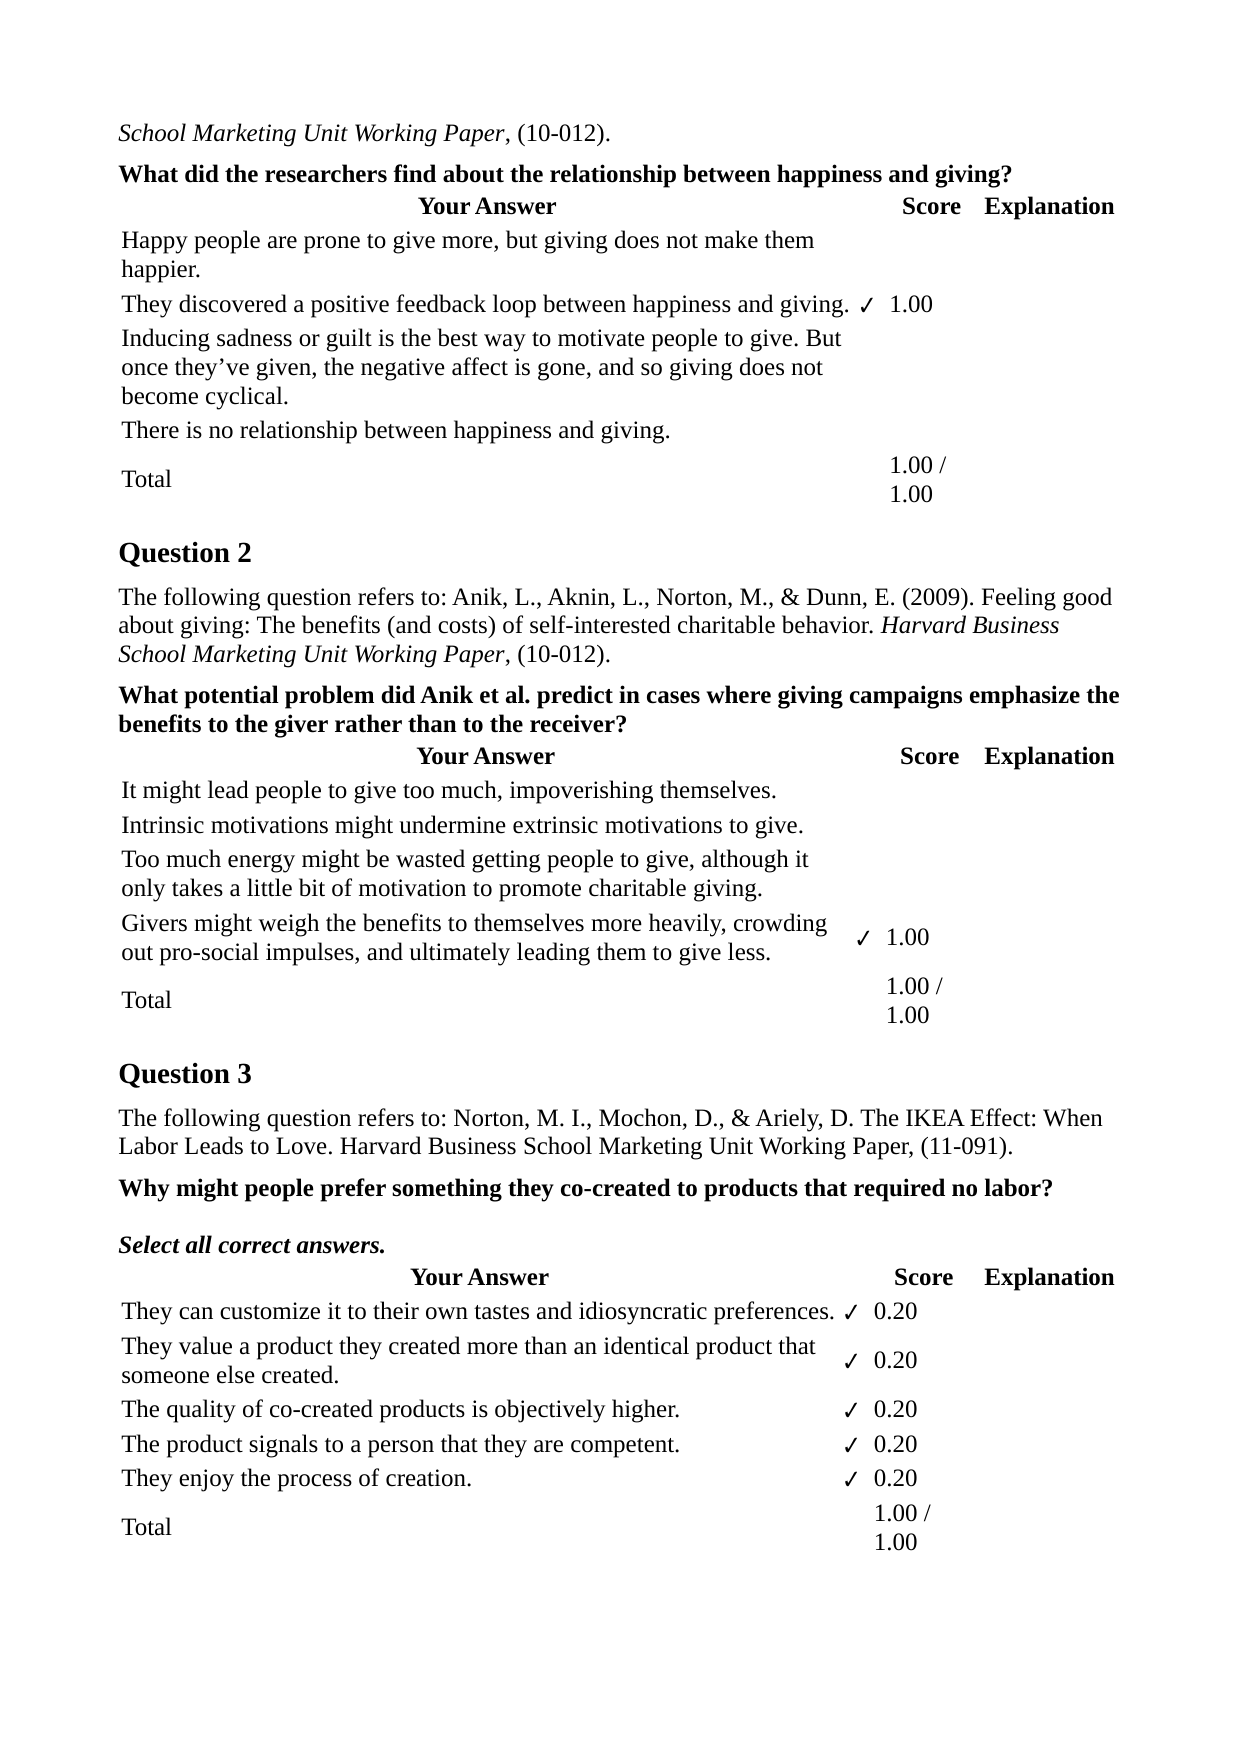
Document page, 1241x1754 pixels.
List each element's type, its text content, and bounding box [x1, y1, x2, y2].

text The following question refers to: Norton, M. I., Mochon, D., & Ariely, D. The IKEA Effect: When Labor Leads to Love. Harvard Business School Marketing Unit Working Paper, (11-091). [118, 1103, 1122, 1160]
table_cell [977, 773, 1122, 807]
table_cell [883, 807, 977, 842]
table_cell The product signals to a person that they are competent. [118, 1426, 841, 1461]
table_cell [977, 1426, 1122, 1461]
table_cell ✔ [856, 286, 886, 321]
table_cell [977, 447, 1122, 511]
table_cell 1.00 [886, 286, 977, 321]
text School Marketing Unit Working Paper, (10-012). [118, 118, 1122, 147]
table_cell Intrinsic motivations might undermine extrinsic motivations to give. [118, 807, 853, 842]
table_cell [977, 1461, 1122, 1495]
table_cell ✔ [841, 1426, 871, 1461]
subtitle Question 3 [118, 1057, 1122, 1090]
table_cell [856, 413, 886, 447]
table_cell [853, 807, 883, 842]
text What potential problem did Anik et al. predict in cases where giving campaigns emphasize the benefits to the giver rather than to the receiver? [118, 680, 1122, 738]
table_header [853, 738, 883, 772]
text The following question refers to: Anik, L., Aknin, L., Norton, M., & Dunn, E. (2009). Feeling good about giving: The benefits (and costs) of self-interested charitable behavior. Harvard Business School Marketing Unit Working Paper, (10-012). [118, 582, 1122, 668]
table_cell Total [118, 447, 856, 511]
table_header [856, 188, 886, 223]
table_cell [977, 321, 1122, 413]
table_cell [977, 286, 1122, 321]
table_cell [977, 1391, 1122, 1426]
table_cell 1.00 / 1.00 [886, 447, 977, 511]
table_cell [856, 223, 886, 286]
table_cell Happy people are prone to give more, but giving does not make them happier. [118, 223, 856, 286]
table_cell [977, 1495, 1122, 1558]
table_cell [853, 968, 883, 1032]
table_cell 0.20 [871, 1391, 977, 1426]
table_cell Total [118, 968, 853, 1032]
table_cell ✔ [841, 1391, 871, 1426]
table_cell [883, 773, 977, 807]
table_cell [977, 905, 1122, 968]
table_cell Total [118, 1495, 841, 1558]
table_header Explanation [977, 738, 1122, 772]
table_cell [853, 773, 883, 807]
table_cell Inducing sadness or guilt is the best way to motivate people to give. But once they’ve given, the negative affect is gone, and so giving does not become cyclical. [118, 321, 856, 413]
table_cell Givers might weigh the benefits to themselves more heavily, crowding out pro-social impulses, and ultimately leading them to give less. [118, 905, 853, 968]
table_cell [977, 413, 1122, 447]
table_cell [853, 842, 883, 905]
table_cell 0.20 [871, 1426, 977, 1461]
table_cell 0.20 [871, 1461, 977, 1495]
table_cell ✔ [841, 1294, 871, 1328]
table_header Explanation [977, 1259, 1122, 1293]
table_cell They enjoy the process of creation. [118, 1461, 841, 1495]
table_cell [977, 1294, 1122, 1328]
table_cell [883, 842, 977, 905]
text What did the researchers find about the relationship between happiness and giving? [118, 159, 1122, 188]
table_cell 0.20 [871, 1328, 977, 1391]
subtitle Question 2 [118, 536, 1122, 569]
table_header Score [883, 738, 977, 772]
table_cell [977, 807, 1122, 842]
table_cell They value a product they created more than an identical product that someone else created. [118, 1328, 841, 1391]
text Why might people prefer something they co-created to products that required no labor? Select all correct answers. [118, 1173, 1122, 1259]
table_header Explanation [977, 188, 1122, 223]
table_cell [856, 321, 886, 413]
table_cell [886, 321, 977, 413]
table_header Score [886, 188, 977, 223]
table_cell It might lead people to give too much, impoverishing themselves. [118, 773, 853, 807]
table_cell [841, 1495, 871, 1558]
table_header Score [871, 1259, 977, 1293]
table_cell 1.00 / 1.00 [883, 968, 977, 1032]
table_cell There is no relationship between happiness and giving. [118, 413, 856, 447]
table_cell [977, 1328, 1122, 1391]
table_cell [886, 223, 977, 286]
table_cell [977, 842, 1122, 905]
table_cell [856, 447, 886, 511]
table_cell 1.00 [883, 905, 977, 968]
table_cell Too much energy might be wasted getting people to give, although it only takes a little bit of motivation to promote charitable giving. [118, 842, 853, 905]
table_header Your Answer [118, 188, 856, 223]
table_header Your Answer [118, 738, 853, 772]
table_cell 1.00 / 1.00 [871, 1495, 977, 1558]
table_cell ✔ [841, 1328, 871, 1391]
table_header Your Answer [118, 1259, 841, 1293]
table_header [841, 1259, 871, 1293]
table_cell They can customize it to their own tastes and idiosyncratic preferences. [118, 1294, 841, 1328]
table_cell [977, 223, 1122, 286]
table_cell The quality of co-created products is objectively higher. [118, 1391, 841, 1426]
table_cell [886, 413, 977, 447]
table_cell [977, 968, 1122, 1032]
table_cell 0.20 [871, 1294, 977, 1328]
table_cell ✔ [853, 905, 883, 968]
table_cell ✔ [841, 1461, 871, 1495]
table_cell They discovered a positive feedback loop between happiness and giving. [118, 286, 856, 321]
